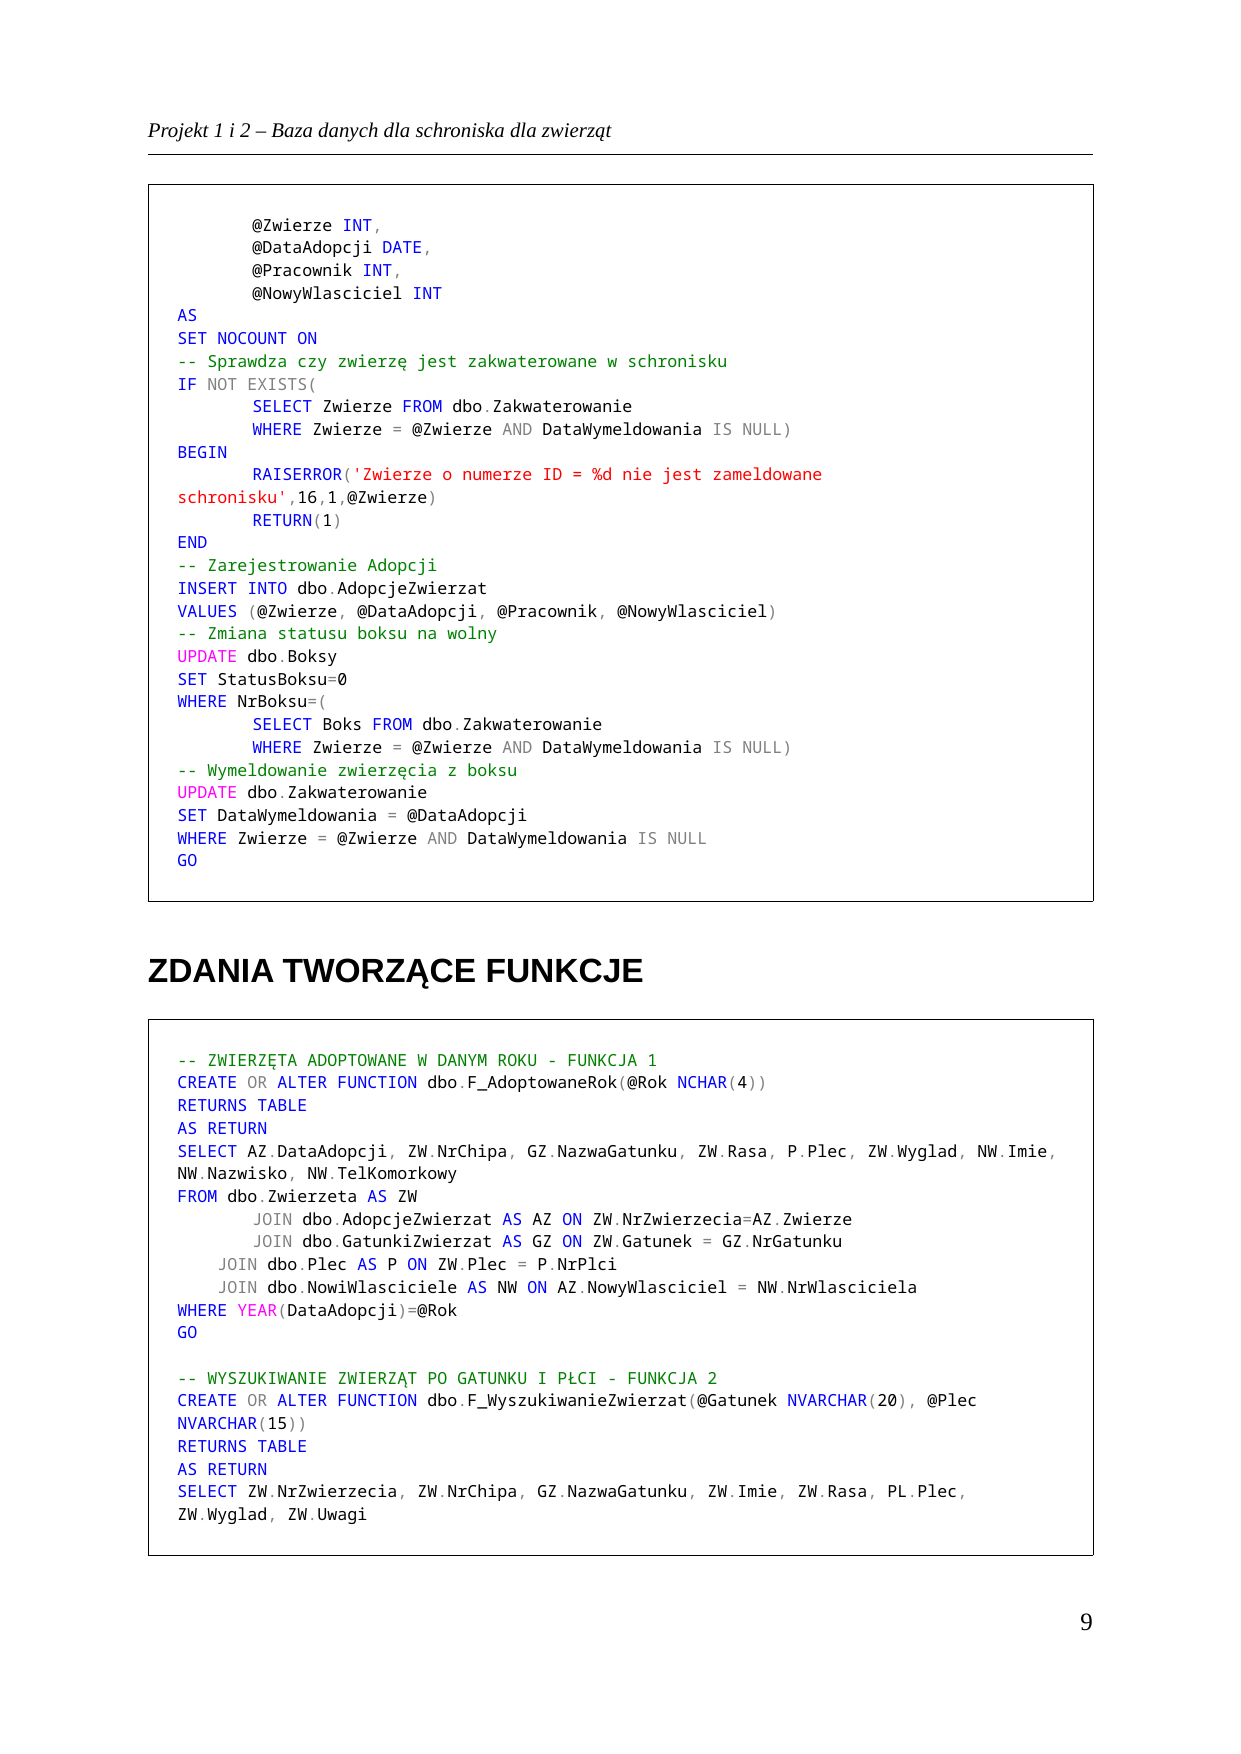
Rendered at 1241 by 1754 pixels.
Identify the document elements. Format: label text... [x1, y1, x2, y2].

subtitle Zdania tworzące funkcje [148, 951, 1093, 989]
table_header @Zwierze INT, @DataAdopcji DATE, @Pracownik INT, @NowyWlasciciel INT AS SET NOCOUNT ON -- Sprawdza czy zwierzę jest zakwaterowane w schronisku IF NOT EXISTS( SELECT Zwierze FROM dbo.Zakwaterowanie WHERE Zwierze = @Zwierze AND DataWymeldowania IS NULL) BEGIN RAISERROR('Zwierze o numerze ID = %d nie jest zameldowane schronisku',16,1,@Zwierze) RETURN(1) END -- Zarejestrowanie Adopcji INSERT INTO dbo.AdopcjeZwierzat VALUES (@Zwierze, @DataAdopcji, @Pracownik, @NowyWlasciciel) -- Zmiana statusu boksu na wolny UPDATE dbo.Boksy SET StatusBoksu=0 WHERE NrBoksu=( SELECT Boks FROM dbo.Zakwaterowanie WHERE Zwierze = @Zwierze AND DataWymeldowania IS NULL) -- Wymeldowanie zwierzęcia z boksu UPDATE dbo.Zakwaterowanie SET DataWymeldowania = @DataAdopcji WHERE Zwierze = @Zwierze AND DataWymeldowania IS NULL GO [149, 185, 1093, 901]
table_header -- ZWIERZĘTA ADOPTOWANE W DANYM ROKU - FUNKCJA 1 CREATE OR ALTER FUNCTION dbo.F_AdoptowaneRok(@Rok NCHAR(4)) RETURNS TABLE AS RETURN SELECT AZ.DataAdopcji, ZW.NrChipa, GZ.NazwaGatunku, ZW.Rasa, P.Plec, ZW.Wyglad, NW.Imie, NW.Nazwisko, NW.TelKomorkowy FROM dbo.Zwierzeta AS ZW JOIN dbo.AdopcjeZwierzat AS AZ ON ZW.NrZwierzecia=AZ.Zwierze JOIN dbo.GatunkiZwierzat AS GZ ON ZW.Gatunek = GZ.NrGatunku JOIN dbo.Plec AS P ON ZW.Plec = P.NrPlci JOIN dbo.NowiWlasciciele AS NW ON AZ.NowyWlasciciel = NW.NrWlasciciela WHERE YEAR(DataAdopcji)=@Rok GO -- WYSZUKIWANIE ZWIERZĄT PO GATUNKU I PŁCI - FUNKCJA 2 CREATE OR ALTER FUNCTION dbo.F_WyszukiwanieZwierzat(@Gatunek NVARCHAR(20), @Plec NVARCHAR(15)) RETURNS TABLE AS RETURN SELECT ZW.NrZwierzecia, ZW.NrChipa, GZ.NazwaGatunku, ZW.Imie, ZW.Rasa, PL.Plec, ZW.Wyglad, ZW.Uwagi [149, 1020, 1093, 1555]
